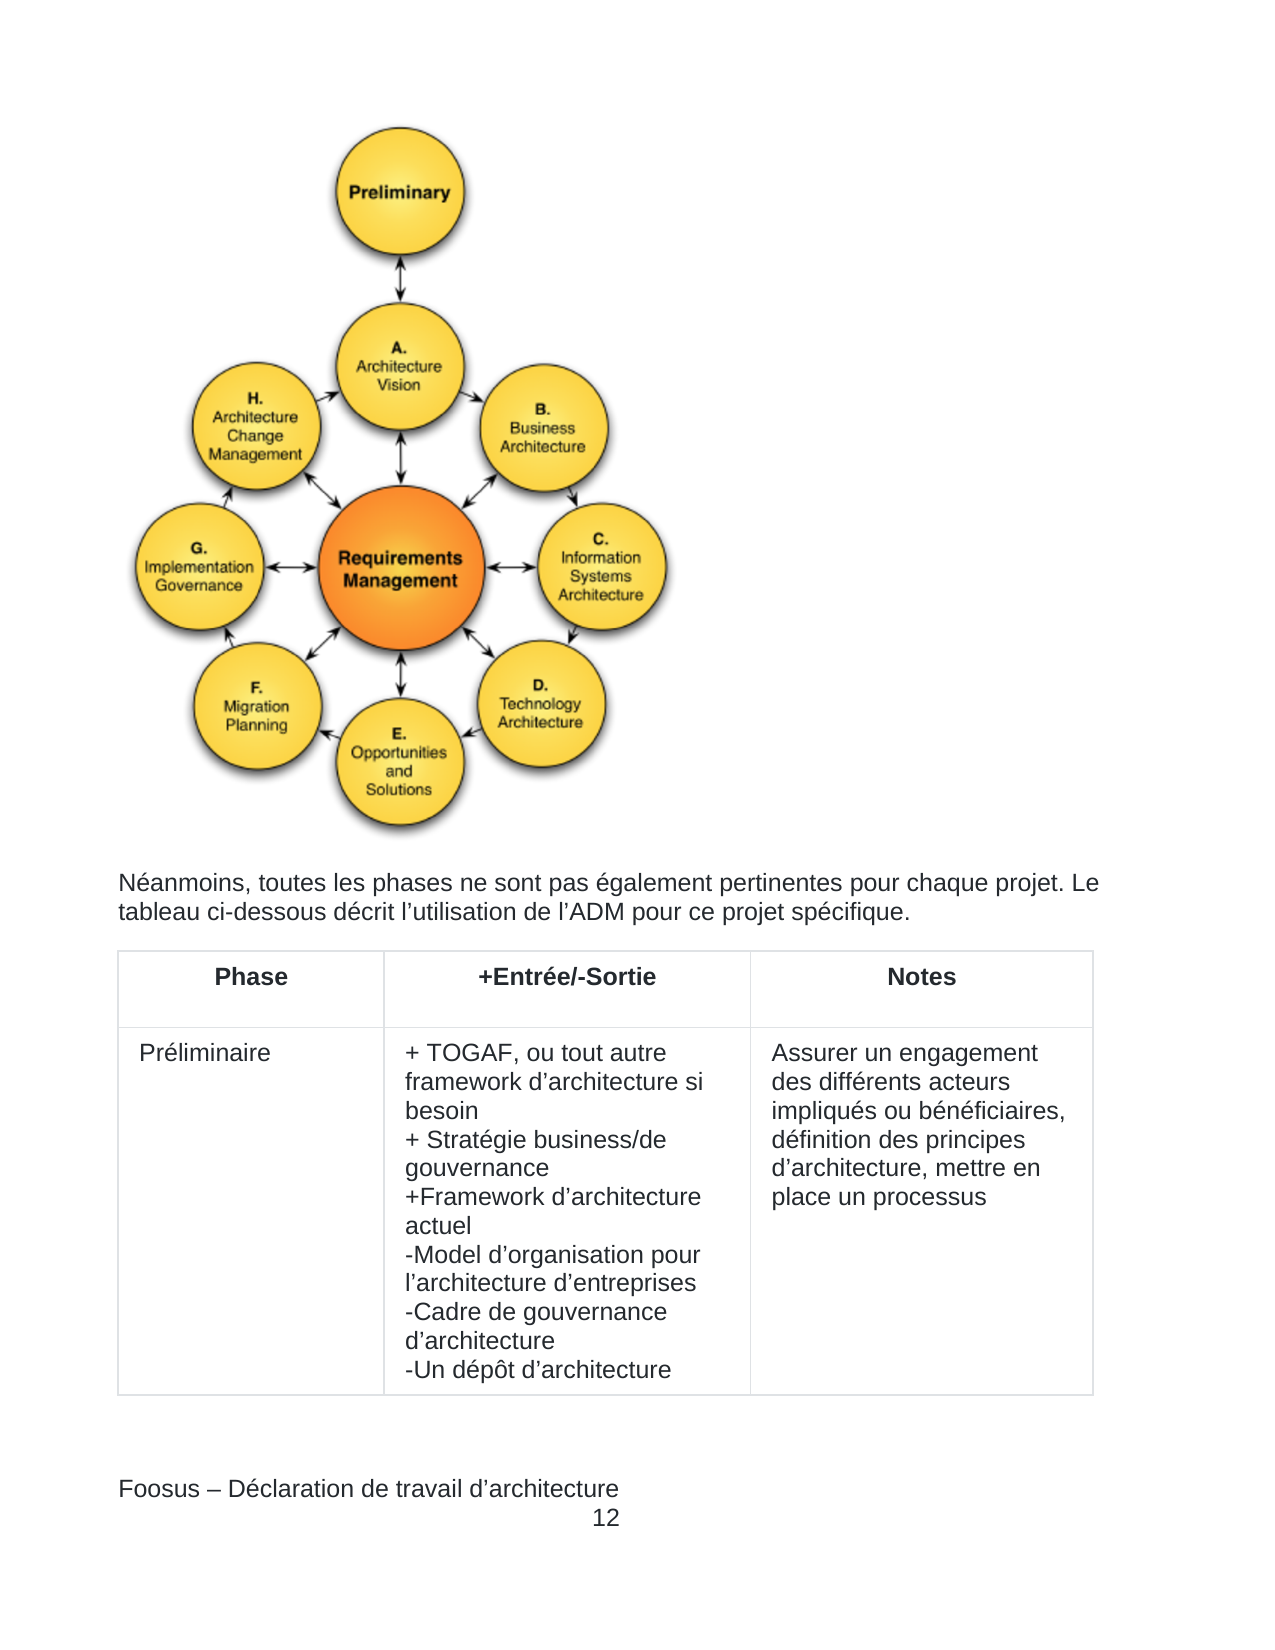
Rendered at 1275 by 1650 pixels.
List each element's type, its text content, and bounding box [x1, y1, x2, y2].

table_header +Entrée/-Sortie [385, 952, 750, 1026]
table_cell + TOGAF, ou tout autre framework d’architecture si besoin + Stratégie business/de gouvernance +Framework d’architecture actuel -Model d’organisation pour l’architecture d’entreprises -Cadre de gouvernance d’architecture -Un dépôt d’architecture [385, 1028, 750, 1394]
table_cell Assurer un engagement des différents acteurs impliqués ou bénéficiaires, définition des principes d’architecture, mettre en place un processus [751, 1028, 1092, 1394]
table_header Notes [751, 952, 1092, 1026]
text Néanmoins, toutes les phases ne sont pas également pertinentes pour chaque projet. Le tableau ci-dessous décrit l’utilisation de l’ADM pour ce projet spécifique. [118, 868, 1157, 925]
picture [118, 118, 678, 843]
table_header Phase [119, 952, 383, 1026]
table_cell Préliminaire [119, 1028, 383, 1394]
